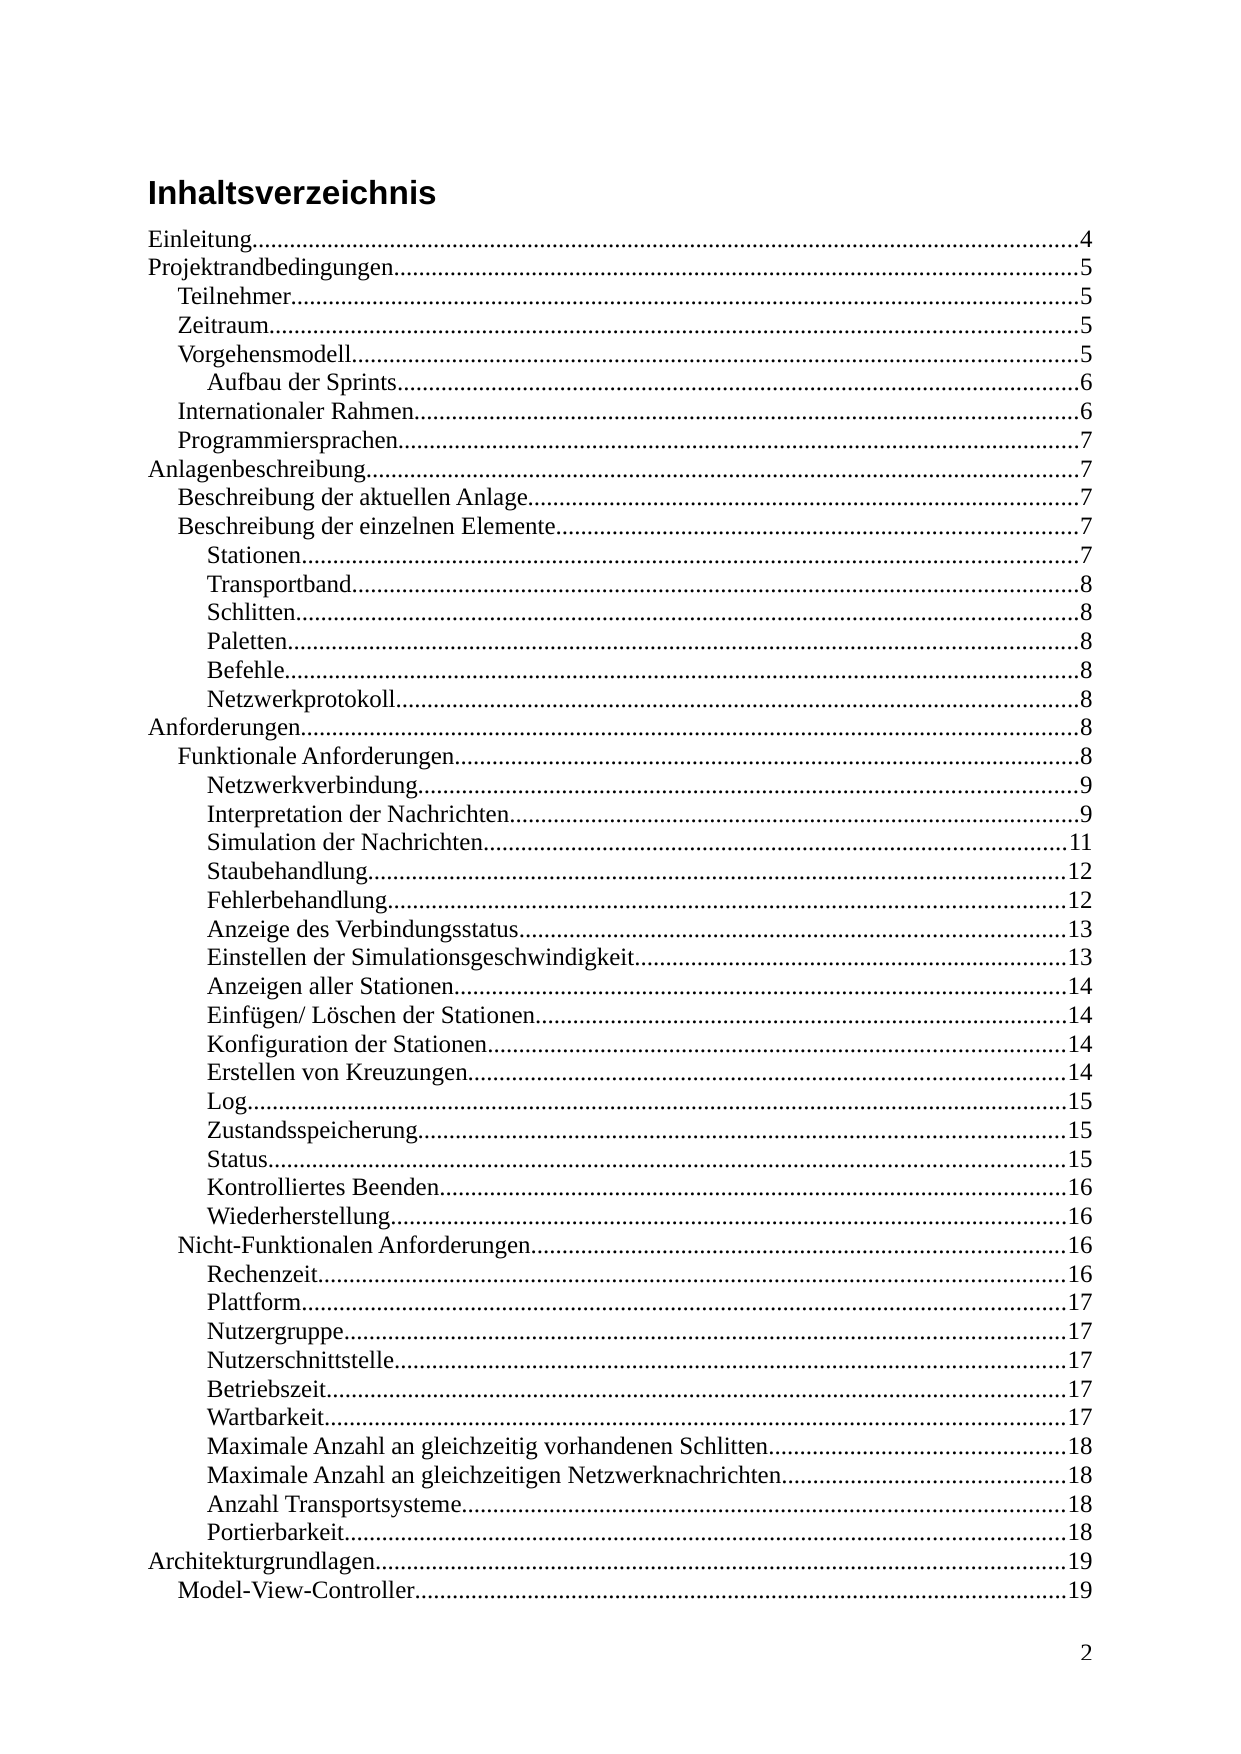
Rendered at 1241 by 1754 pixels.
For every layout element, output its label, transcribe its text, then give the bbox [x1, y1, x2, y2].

text Nutzergruppe 17 [207, 1316, 1092, 1345]
text Internationaler Rahmen 6 [177, 396, 1092, 425]
text Schlitten 8 [207, 597, 1092, 626]
text Anzeige des Verbindungsstatus 13 [207, 914, 1092, 942]
text Anforderungen 8 [148, 712, 1092, 741]
text Einstellen der Simulationsgeschwindigkeit 13 [207, 942, 1092, 971]
text Teilnehmer 5 [177, 281, 1092, 310]
text Plattform 17 [207, 1287, 1092, 1316]
text Rechenzeit 16 [207, 1259, 1092, 1287]
text Staubehandlung 12 [207, 856, 1092, 885]
text Anlagenbeschreibung 7 [148, 454, 1092, 482]
text Netzwerkverbindung 9 [207, 770, 1092, 799]
text Projektrandbedingungen 5 [148, 252, 1092, 281]
text Anzahl Transportsysteme 18 [207, 1489, 1092, 1517]
text Portierbarkeit 18 [207, 1517, 1092, 1546]
text Beschreibung der einzelnen Elemente 7 [177, 511, 1092, 540]
text Programmiersprachen 7 [177, 425, 1092, 454]
text Simulation der Nachrichten 11 [207, 827, 1092, 856]
text Model-View-Controller 19 [177, 1575, 1092, 1604]
text Transportband 8 [207, 569, 1092, 597]
text Einleitung 4 [148, 224, 1092, 252]
text Netzwerkprotokoll 8 [207, 684, 1092, 712]
text Beschreibung der aktuellen Anlage 7 [177, 482, 1092, 511]
text Nutzerschnittstelle 17 [207, 1345, 1092, 1374]
text Funktionale Anforderungen 8 [177, 741, 1092, 770]
text Maximale Anzahl an gleichzeitig vorhandenen Schlitten 18 [207, 1431, 1092, 1460]
text Wartbarkeit 17 [207, 1402, 1092, 1431]
subtitle Inhaltsverzeichnis [148, 173, 1092, 211]
text Nicht-Funktionalen Anforderungen 16 [177, 1230, 1092, 1259]
text Stationen 7 [207, 540, 1092, 569]
text Fehlerbehandlung 12 [207, 885, 1092, 914]
text Architekturgrundlagen 19 [148, 1546, 1092, 1575]
text Maximale Anzahl an gleichzeitigen Netzwerknachrichten 18 [207, 1460, 1092, 1489]
text Aufbau der Sprints 6 [207, 367, 1092, 396]
text Vorgehensmodell 5 [177, 339, 1092, 367]
text Zustandsspeicherung 15 [207, 1115, 1092, 1144]
text Befehle 8 [207, 655, 1092, 684]
text Log 15 [207, 1086, 1092, 1115]
text Status 15 [207, 1144, 1092, 1172]
text Zeitraum 5 [177, 310, 1092, 339]
text Anzeigen aller Stationen 14 [207, 971, 1092, 1000]
text Konfiguration der Stationen 14 [207, 1029, 1092, 1057]
text Paletten 8 [207, 626, 1092, 655]
text Betriebszeit 17 [207, 1374, 1092, 1402]
text Erstellen von Kreuzungen 14 [207, 1057, 1092, 1086]
text Kontrolliertes Beenden 16 [207, 1172, 1092, 1201]
text Wiederherstellung 16 [207, 1201, 1092, 1230]
text Interpretation der Nachrichten 9 [207, 799, 1092, 827]
text Einfügen/ Löschen der Stationen 14 [207, 1000, 1092, 1029]
